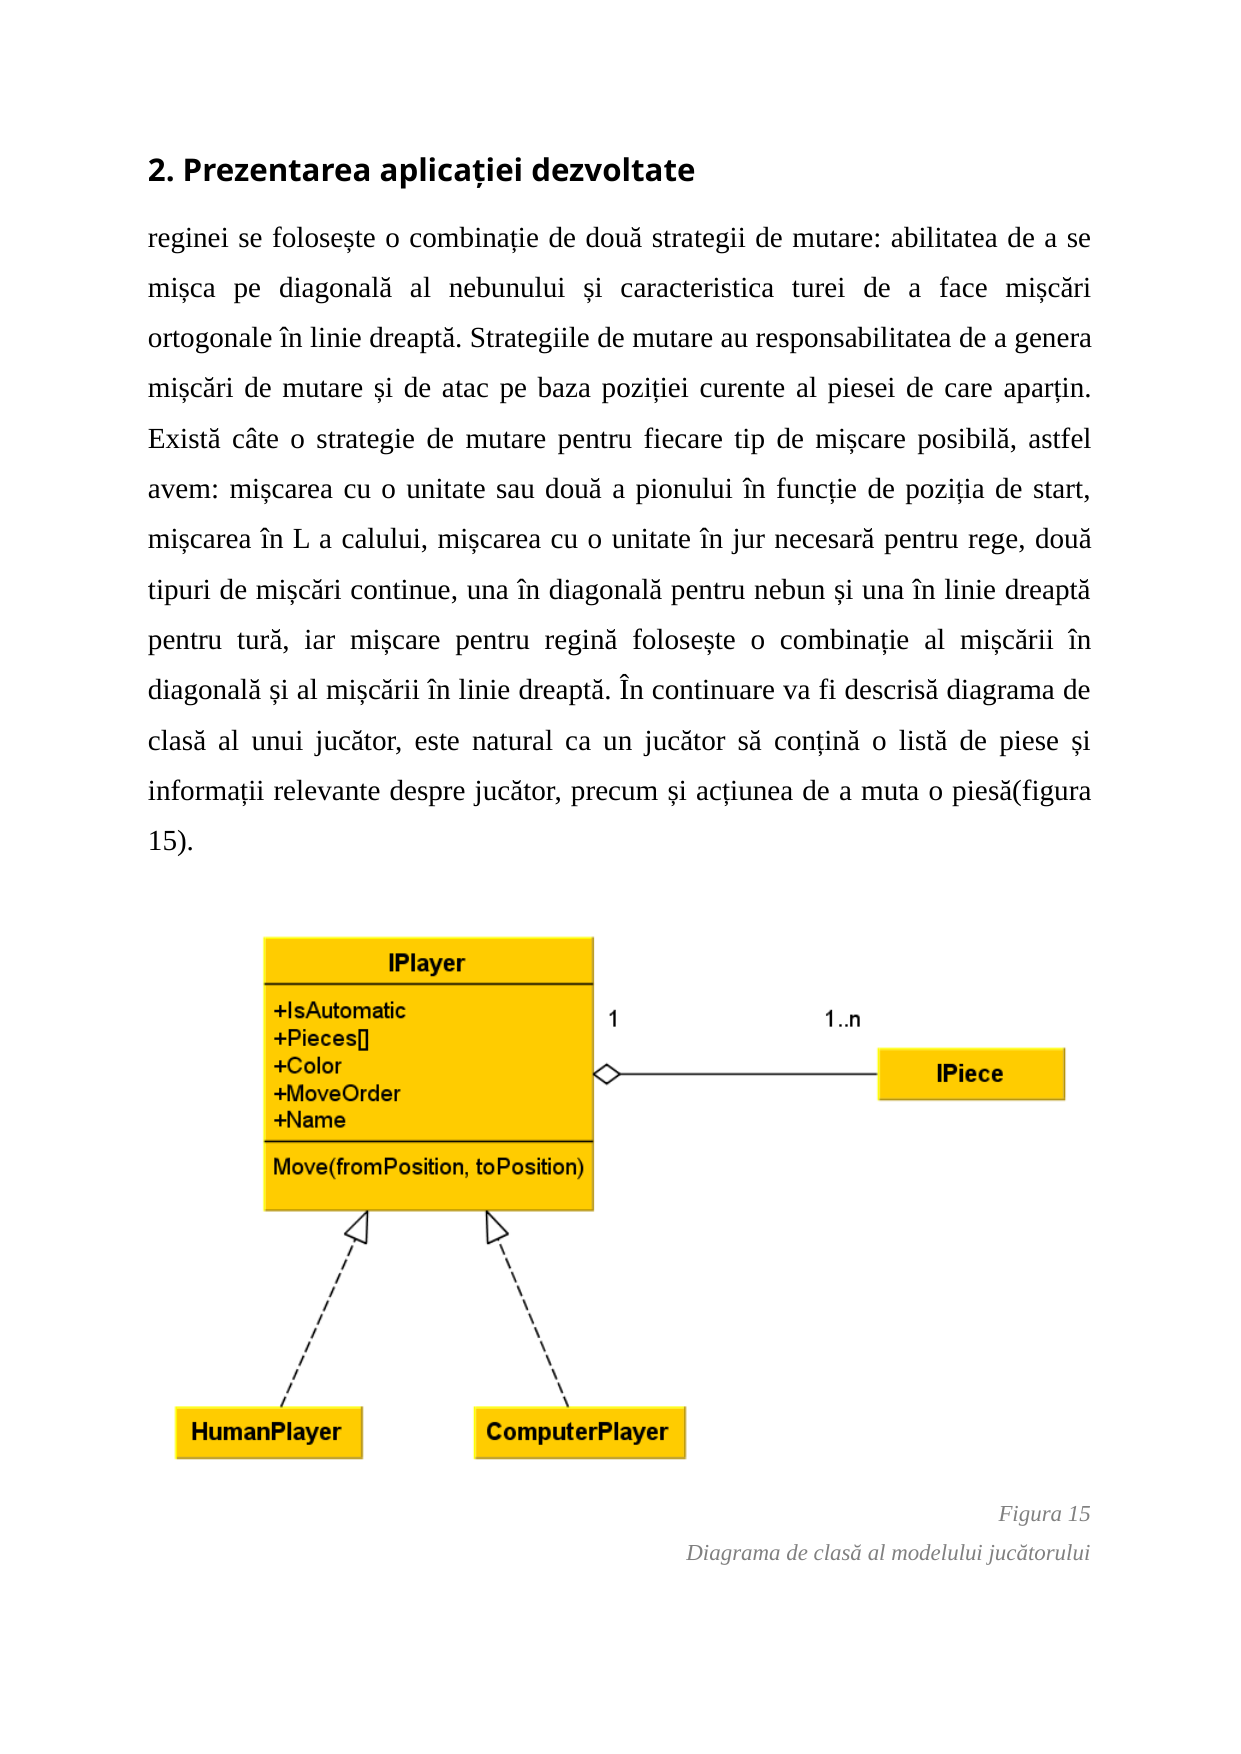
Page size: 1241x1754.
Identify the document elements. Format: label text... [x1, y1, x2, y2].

text Figura 15 [148, 1487, 1093, 1526]
text reginei se folosește o combinație de două strategii de mutare: abilitatea de a se mișca pe diagonală al nebunului și caracteristica turei de a face mișcări ortogonale în linie dreaptă. Strategiile de mutare au responsabilitatea de a genera mișcări de mutare și de atac pe baza poziției curente al piesei de care aparțin. Există câte o strategie de mutare pentru fiecare tip de mișcare posibilă, astfel avem: mișcarea cu o unitate sau două a pionului în funcție de poziția de start, mișcarea în L a calului, mișcarea cu o unitate în jur necesară pentru rege, două tipuri de mișcări continue, una în diagonală pentru nebun și una în linie dreaptă pentru tură, iar mișcare pentru regină folosește o combinație al mișcării în diagonală și al mișcării în linie dreaptă. În continuare va fi descrisă diagrama de clasă al unui jucător, este natural ca un jucător să conțină o listă de piese și informații relevante despre jucător, precum și acțiunea de a muta o piesă(figura 15). [148, 220, 1093, 857]
text Diagrama de clasă al modelului jucătorului [148, 1539, 1093, 1566]
picture [147, 909, 1093, 1487]
